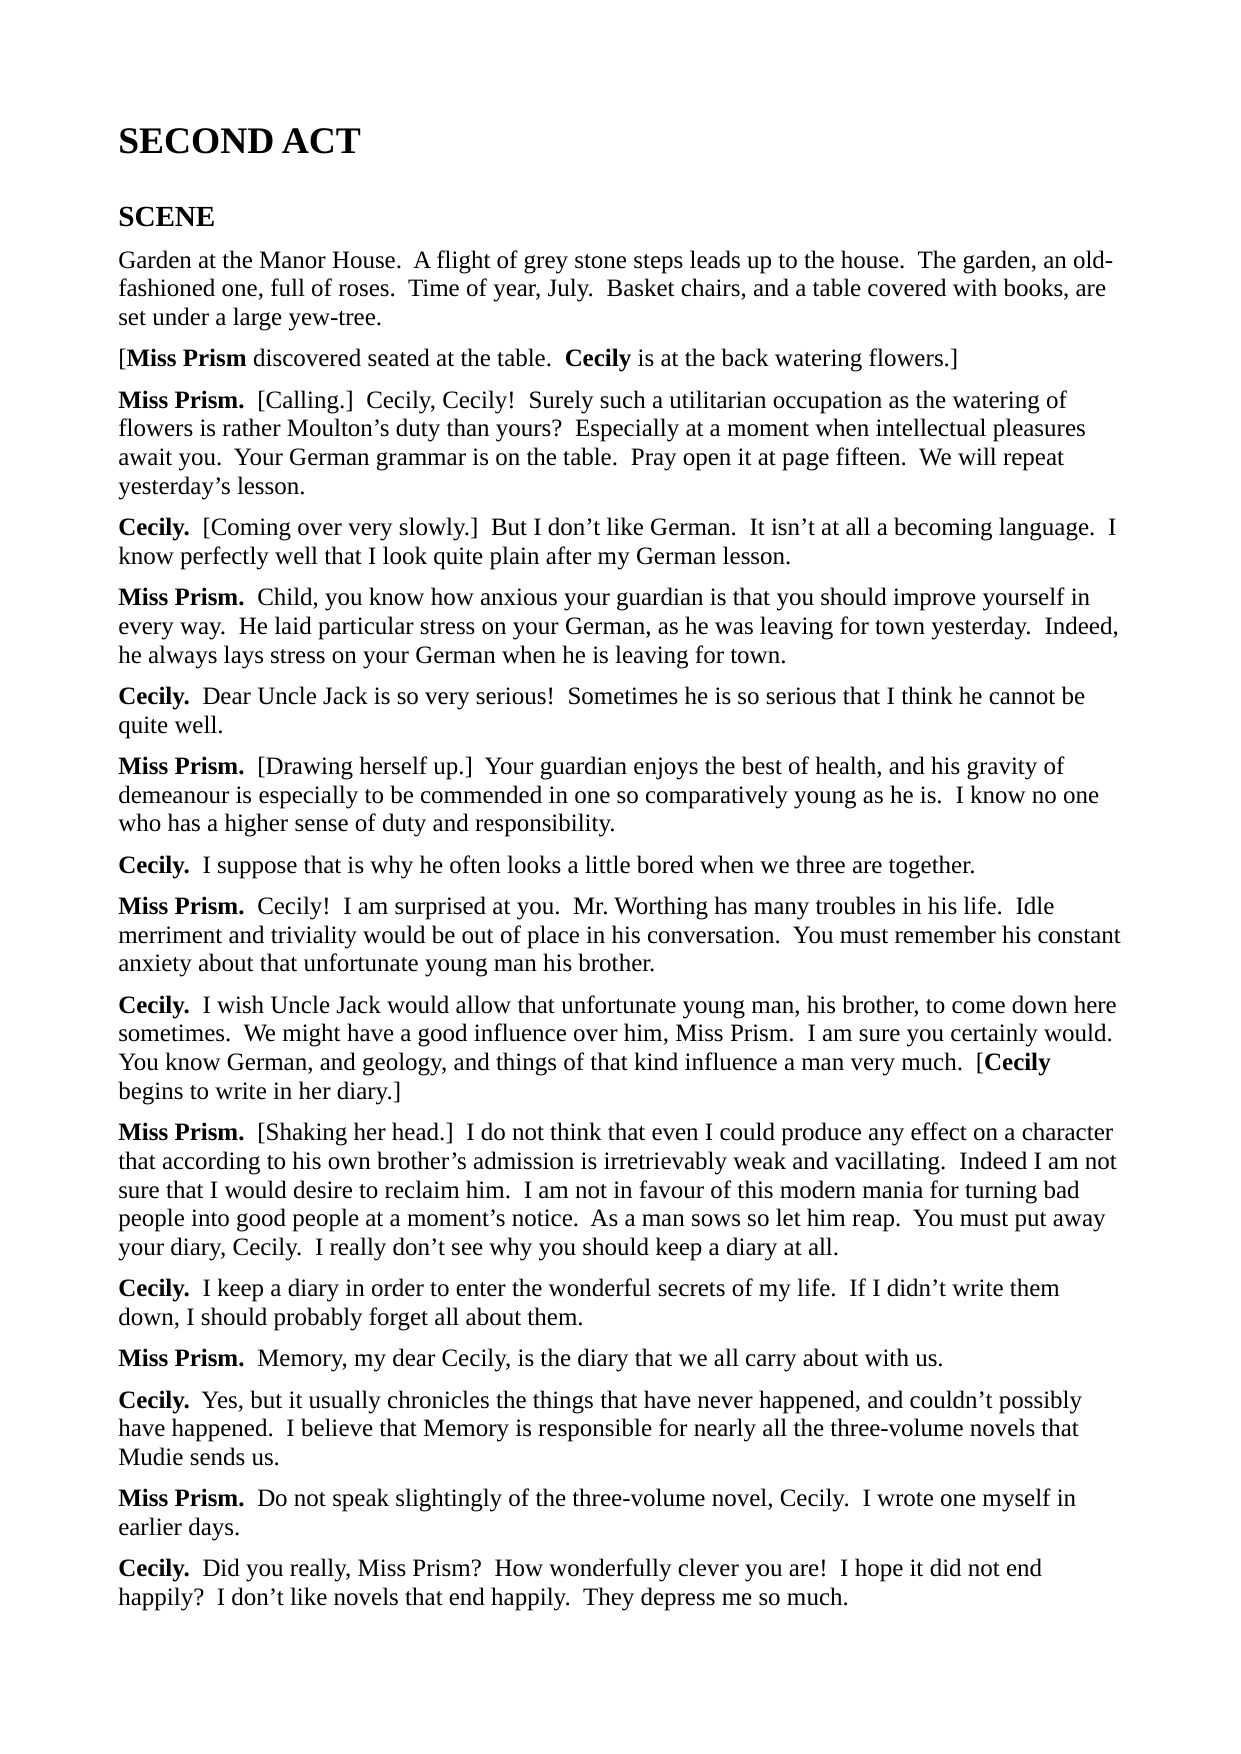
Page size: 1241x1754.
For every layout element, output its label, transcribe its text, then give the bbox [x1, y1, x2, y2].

text Miss Prism. Cecily! I am surprised at you. Mr. Worthing has many troubles in his life. Idle merriment and triviality would be out of place in his conversation. You must remember his constant anxiety about that unfortunate young man his brother. [118, 891, 1122, 977]
text Miss Prism. Child, you know how anxious your guardian is that you should improve yourself in every way. He laid particular stress on your German, as he was leaving for town yesterday. Indeed, he always lays stress on your German when he is leaving for town. [118, 582, 1122, 668]
text Cecily. I keep a diary in order to enter the wonderful secrets of my life. If I didn’t write them down, I should probably forget all about them. [118, 1273, 1122, 1331]
text Miss Prism. [Drawing herself up.] Your guardian enjoys the best of health, and his gravity of demeanour is especially to be commended in one so comparatively young as he is. I know no one who has a higher sense of duty and responsibility. [118, 751, 1122, 837]
text Miss Prism. [Calling.] Cecily, Cecily! Surely such a utilitarian occupation as the watering of flowers is rather Moulton’s duty than yours? Especially at a moment when intellectual pleasures await you. Your German grammar is on the table. Pray open it at page fifteen. We will repeat yesterday’s lesson. [118, 385, 1122, 500]
text Garden at the Manor House. A flight of grey stone steps leads up to the house. The garden, an old-fashioned one, full of roses. Time of year, July. Basket chairs, and a table covered with books, are set under a large yew-tree. [118, 245, 1122, 331]
text Miss Prism. [Shaking her head.] I do not think that even I could produce any effect on a character that according to his own brother’s admission is irretrievably weak and vacillating. Indeed I am not sure that I would desire to reclaim him. I am not in favour of this modern mania for turning bad people into good people at a moment’s notice. As a man sows so let him reap. You must put away your diary, Cecily. I really don’t see why you should keep a diary at all. [118, 1117, 1122, 1261]
text Miss Prism. Do not speak slightingly of the three-volume novel, Cecily. I wrote one myself in earlier days. [118, 1483, 1122, 1541]
text Cecily. I suppose that is why he often looks a little bored when we three are together. [118, 850, 1122, 878]
text Cecily. I wish Uncle Jack would allow that unfortunate young man, his brother, to come down here sometimes. We might have a good influence over him, Miss Prism. I am sure you certainly would. You know German, and geology, and things of that kind influence a man very much. [Cecily begins to write in her diary.] [118, 990, 1122, 1105]
text Cecily. Did you really, Miss Prism? How wonderfully clever you are! I hope it did not end happily? I don’t like novels that end happily. They depress me so much. [118, 1553, 1122, 1611]
text Cecily. Yes, but it usually chronicles the things that have never happened, and couldn’t possibly have happened. I believe that Memory is responsible for nearly all the three-volume novels that Mudie sends us. [118, 1385, 1122, 1471]
text Cecily. Dear Uncle Jack is so very serious! Sometimes he is so serious that I think he cannot be quite well. [118, 681, 1122, 738]
subtitle SECOND ACT [118, 118, 1122, 161]
text Miss Prism. Memory, my dear Cecily, is the diary that we all carry about with us. [118, 1343, 1122, 1372]
subtitle SCENE [118, 199, 1122, 232]
text Cecily. [Coming over very slowly.] But I don’t like German. It isn’t at all a becoming language. I know perfectly well that I look quite plain after my German lesson. [118, 512, 1122, 570]
text [Miss Prism discovered seated at the table. Cecily is at the back watering flowers.] [118, 343, 1122, 372]
